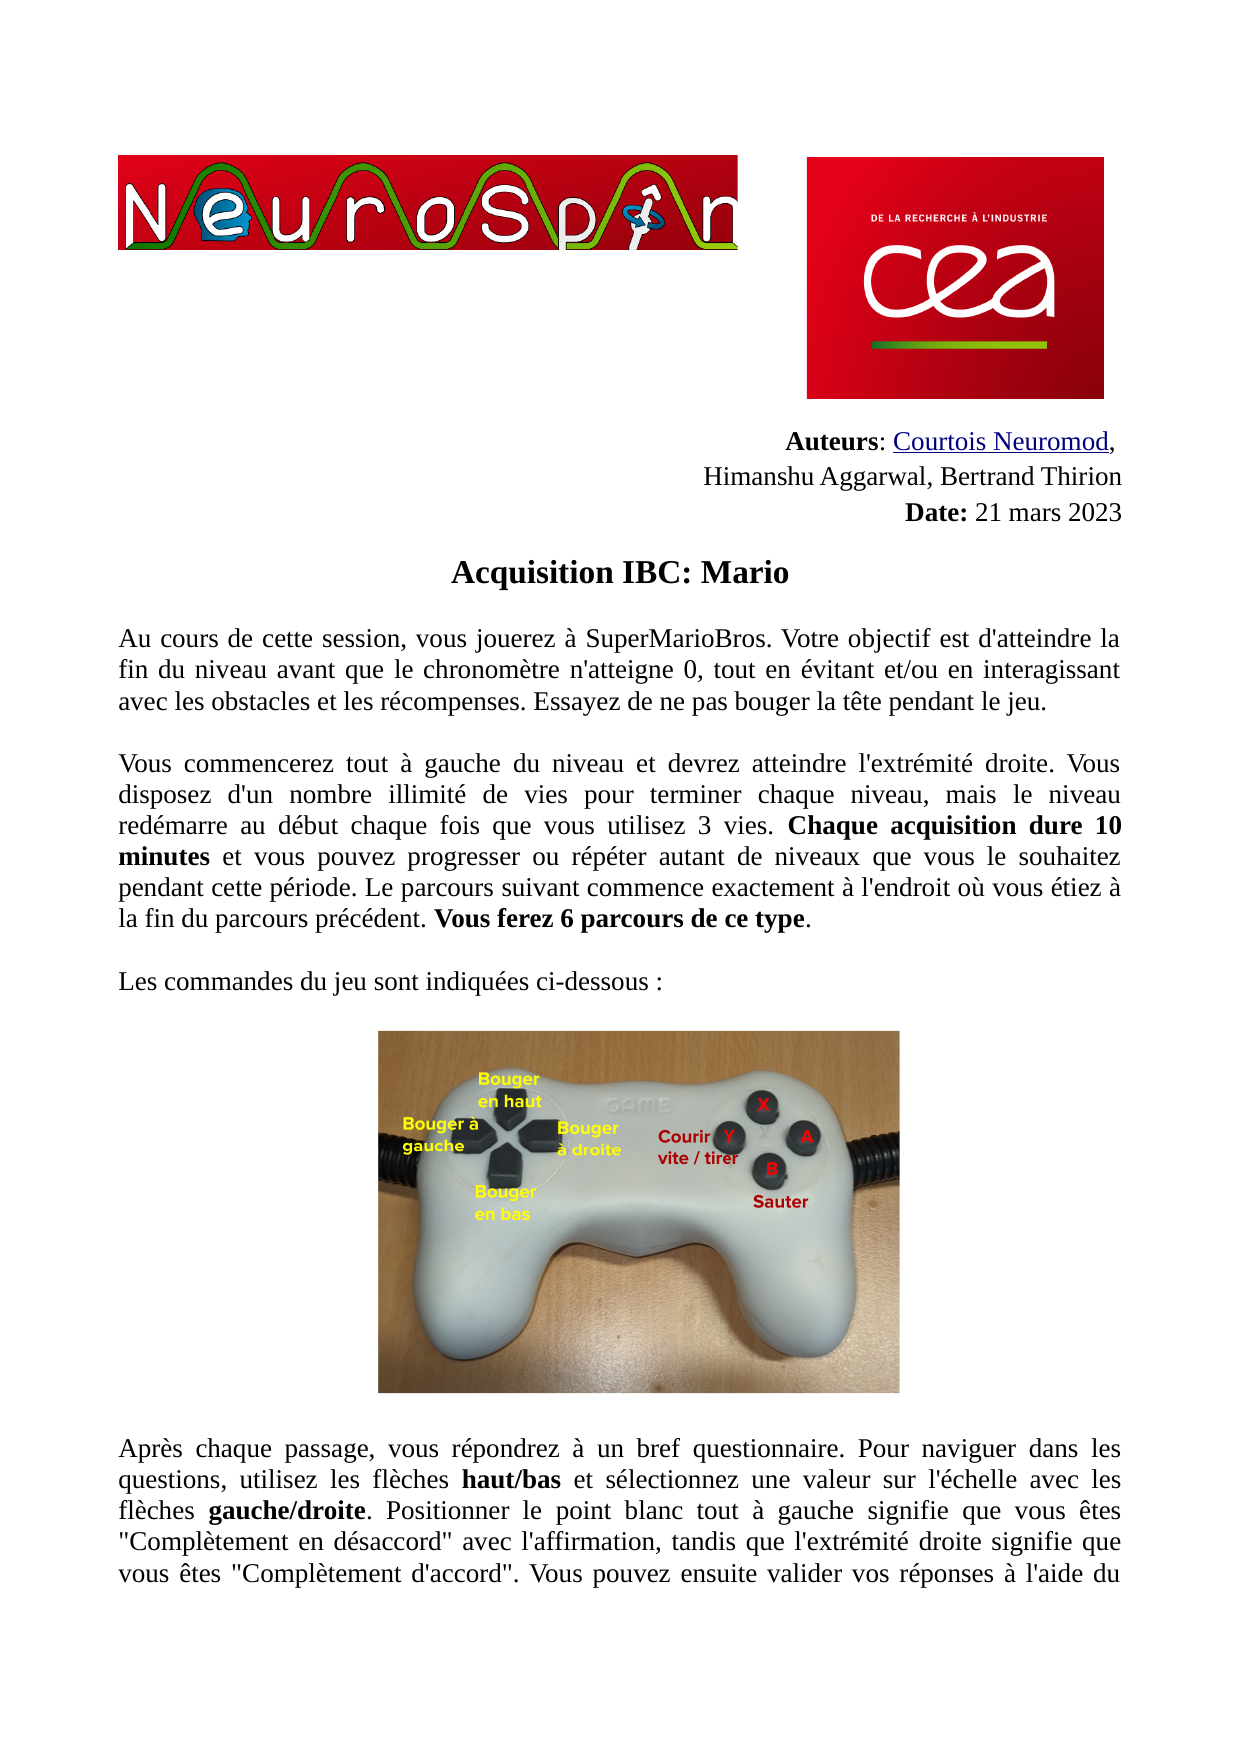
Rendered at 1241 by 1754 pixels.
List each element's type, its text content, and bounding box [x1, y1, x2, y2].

text Acquisition IBC: Mario [118, 553, 1122, 591]
picture [118, 155, 746, 250]
list Himanshu Aggarwal, Bertrand Thirion [193, 461, 1122, 492]
text Vous commencerez tout à gauche du niveau et devrez atteindre l'extrémité droite. Vous disposez d'un nombre illimité de vies pour terminer chaque niveau, mais le niveau redémarre au début chaque fois que vous utilisez 3 vies. Chaque acquisition dure 10 minutes et vous pouvez progresser ou répéter autant de niveaux que vous le souhaitez pendant cette période. Le parcours suivant commence exactement à l'endroit où vous étiez à la fin du parcours précédent. Vous ferez 6 parcours de ce type. [118, 747, 1122, 934]
picture [372, 1024, 905, 1398]
picture [806, 157, 1112, 406]
text Après chaque passage, vous répondrez à un bref questionnaire. Pour naviguer dans les questions, utilisez les flèches haut/bas et sélectionnez une valeur sur l'échelle avec les flèches gauche/droite. Positionner le point blanc tout à gauche signifie que vous êtes "Complètement en désaccord" avec l'affirmation, tandis que l'extrémité droite signifie que vous êtes "Complètement d'accord". Vous pouvez ensuite valider vos réponses à l'aide du [118, 1432, 1122, 1588]
list Date: 21 mars 2023 [193, 496, 1122, 527]
text Au cours de cette session, vous jouerez à SuperMarioBros. Votre objectif est d'atteindre la fin du niveau avant que le chronomètre n'atteigne 0, tout en évitant et/ou en interagissant avec les obstacles et les récompenses. Essayez de ne pas bouger la tête pendant le jeu. [118, 622, 1122, 716]
text Les commandes du jeu sont indiquées ci-dessous : [118, 965, 1122, 996]
list Auteurs: Courtois Neuromod, [193, 425, 1122, 456]
